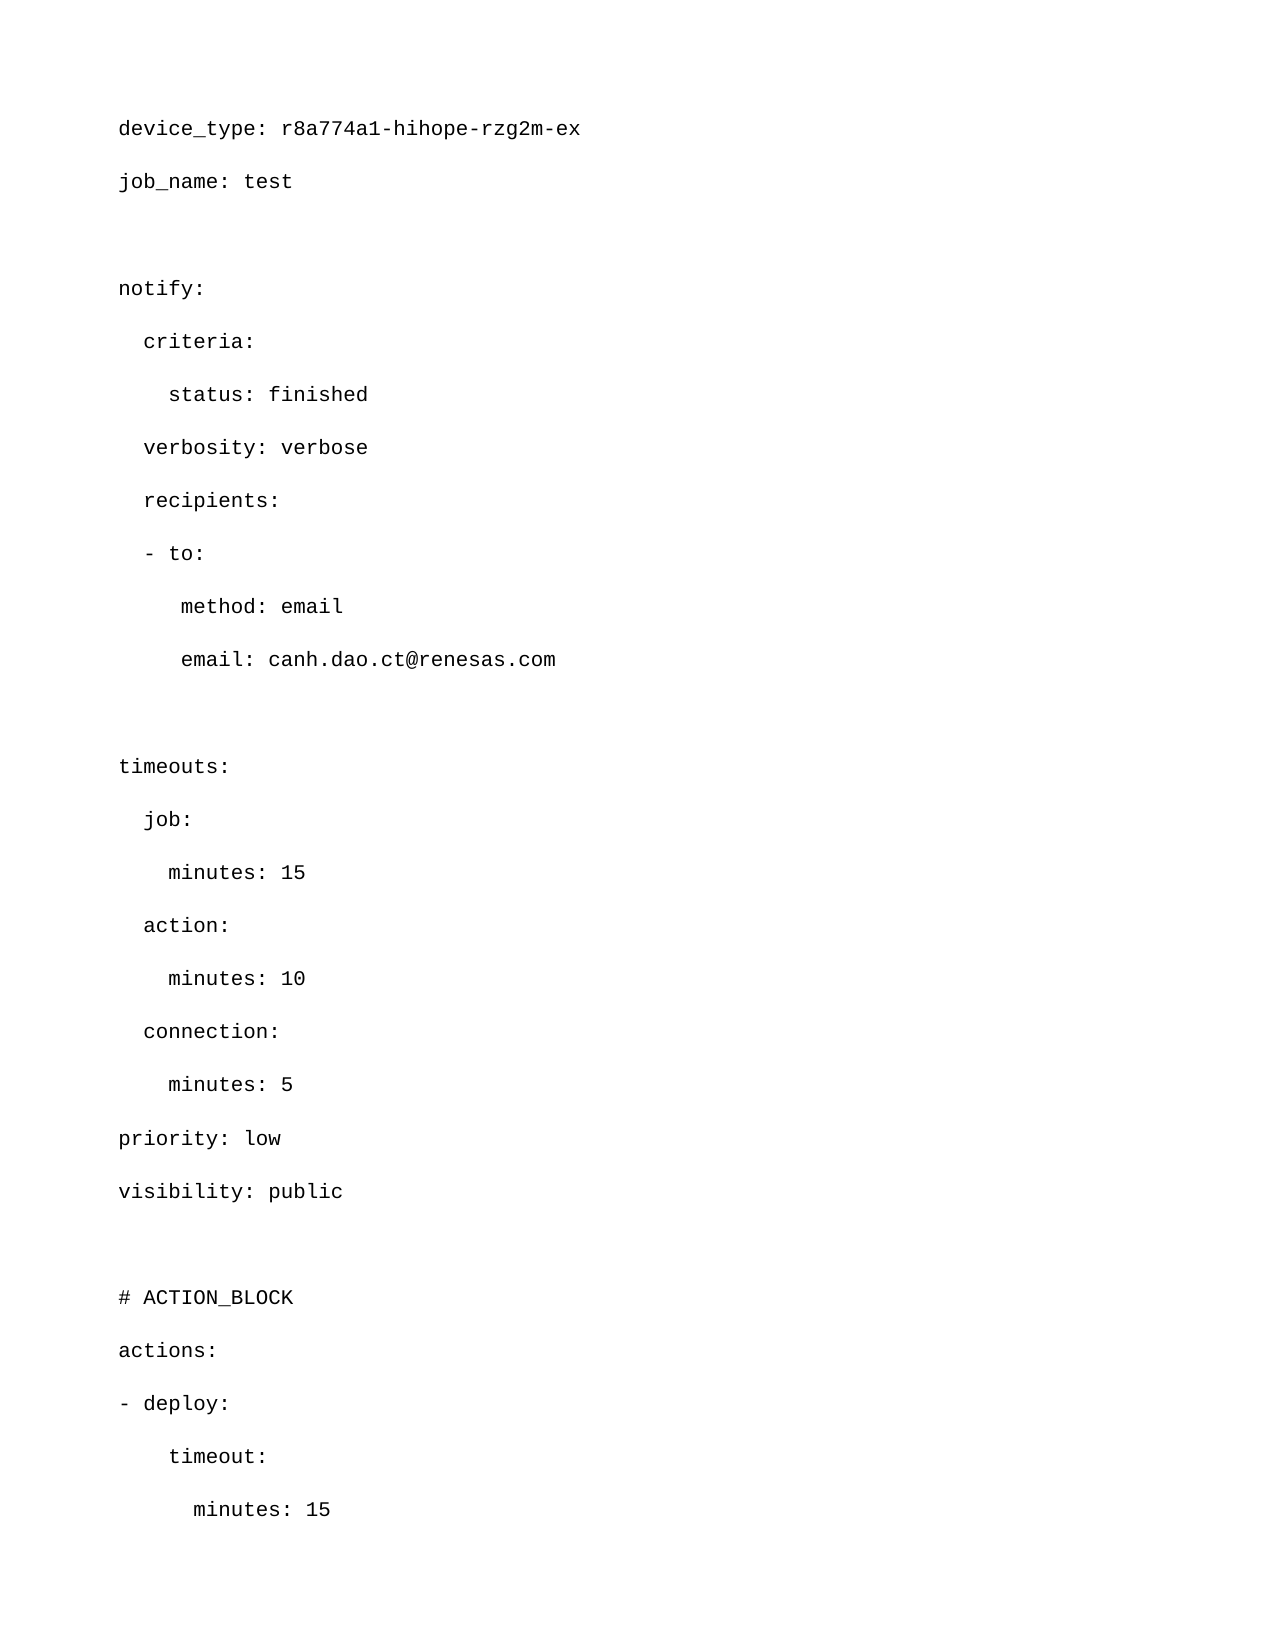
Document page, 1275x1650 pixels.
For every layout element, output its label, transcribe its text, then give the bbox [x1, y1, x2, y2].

text # ACTION_BLOCK [118, 1287, 1157, 1311]
text - to: [118, 543, 1157, 567]
text minutes: 10 [118, 968, 1157, 992]
text visibility: public [118, 1181, 1157, 1204]
text minutes: 15 [118, 1499, 1157, 1523]
text device_type: r8a774a1-hihope-rzg2m-ex [118, 118, 1157, 142]
text timeouts: [118, 756, 1157, 779]
text priority: low [118, 1127, 1157, 1151]
text connection: [118, 1021, 1157, 1045]
text action: [118, 915, 1157, 939]
text job: [118, 809, 1157, 832]
text verbosity: verbose [118, 437, 1157, 461]
text job_name: test [118, 171, 1157, 195]
text notify: [118, 277, 1157, 301]
text actions: [118, 1340, 1157, 1364]
text timeout: [118, 1446, 1157, 1470]
text - deploy: [118, 1393, 1157, 1417]
text minutes: 15 [118, 862, 1157, 886]
text recipients: [118, 490, 1157, 514]
text criteria: [118, 331, 1157, 354]
text email: canh.dao.ct@renesas.com [118, 649, 1157, 673]
text method: email [118, 596, 1157, 620]
text minutes: 5 [118, 1074, 1157, 1098]
text status: finished [118, 384, 1157, 407]
